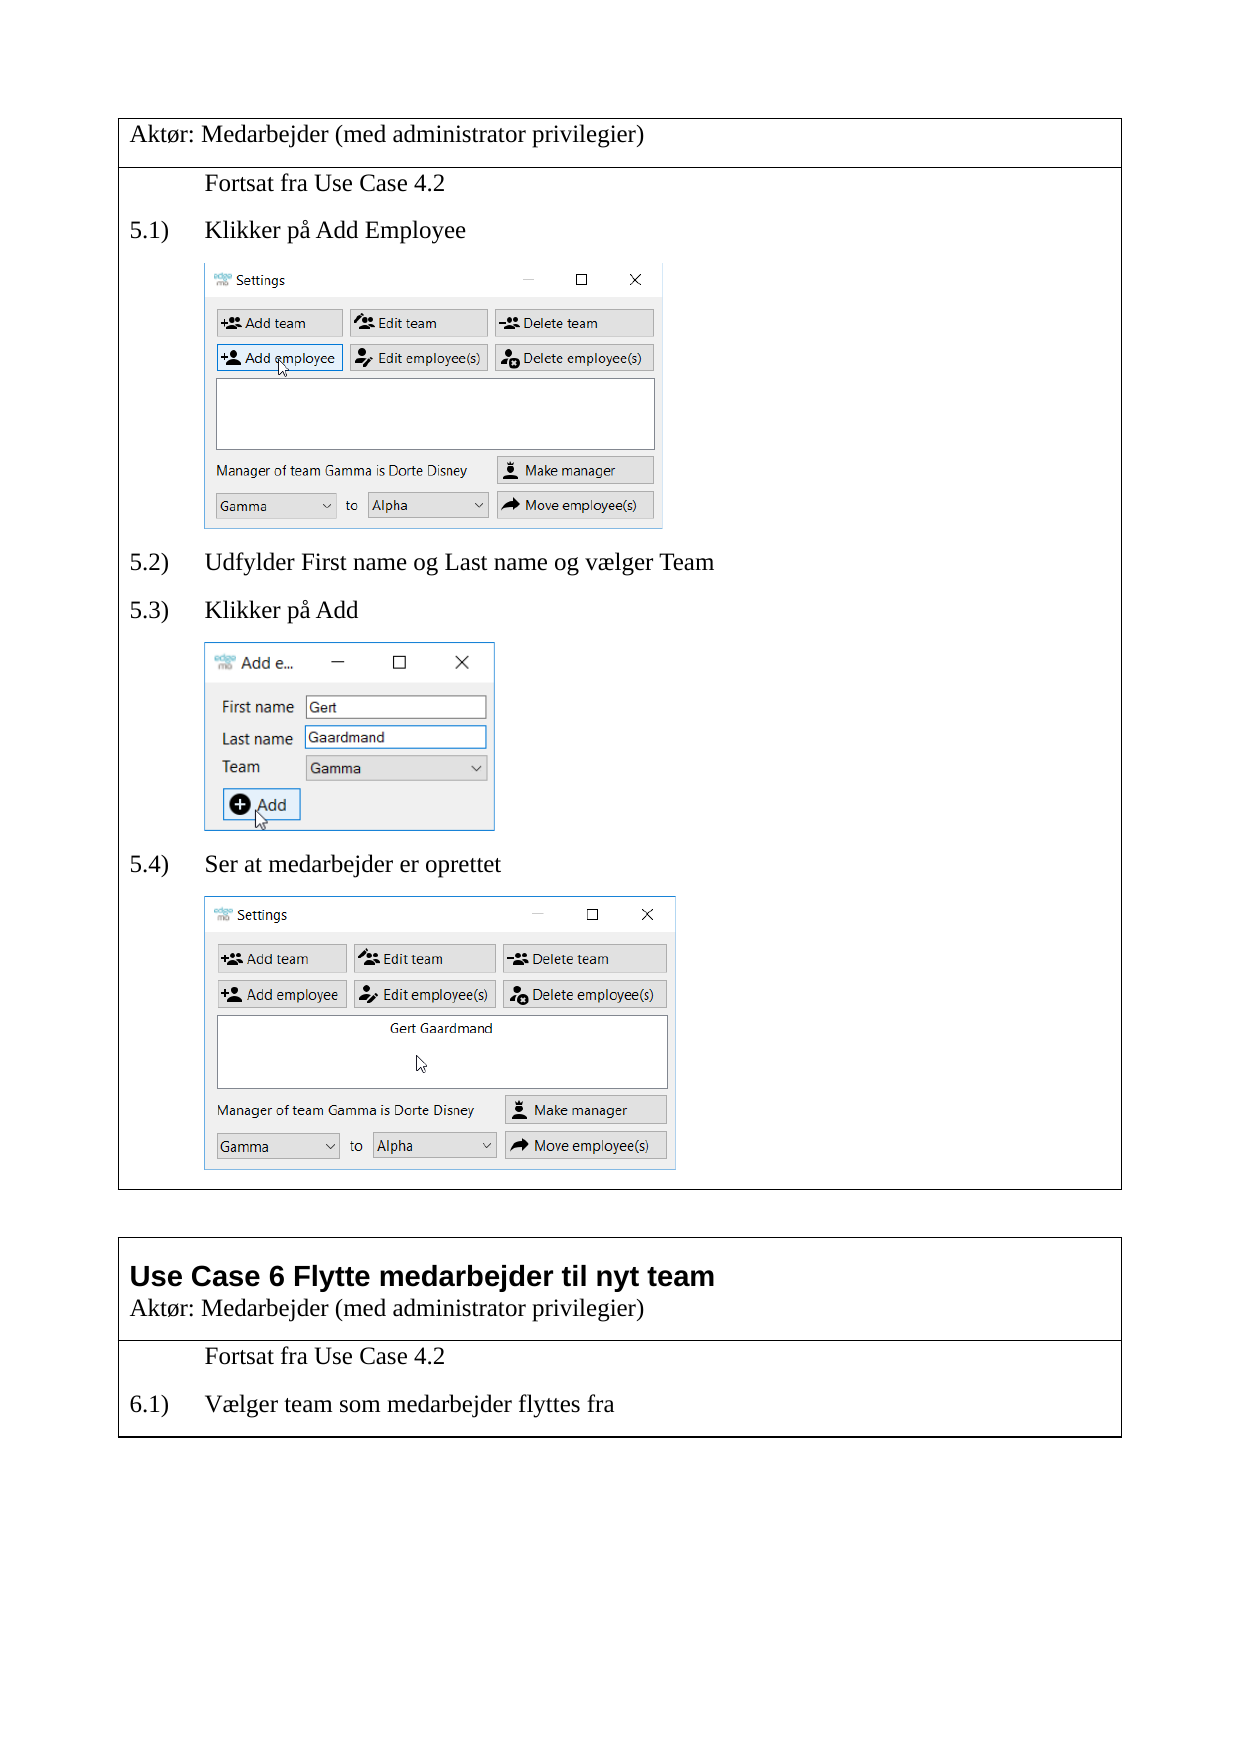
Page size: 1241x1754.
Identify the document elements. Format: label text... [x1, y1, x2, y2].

table_cell Fortsat fra Use Case 4.2 Klikker på Add Employee Udfylder First name og Last name og vælger Team Klikker på Add Ser at medarbejder er oprettet [119, 168, 1121, 1188]
table_cell Fortsat fra Use Case 4.2 Vælger team som medarbejder flyttes fra Vælger team som medarbejder flyttes til Vælger en employee eller flere og klikker på Move employee(s) Bekræfter Ser at medarbejdere er flyttet [119, 1341, 1121, 1436]
table_header Use Case 6 Flytte medarbejder til nyt team Aktør: Medarbejder (med administrator privilegier) [119, 1238, 1121, 1340]
table_header Aktør: Medarbejder (med administrator privilegier) [119, 119, 1121, 167]
